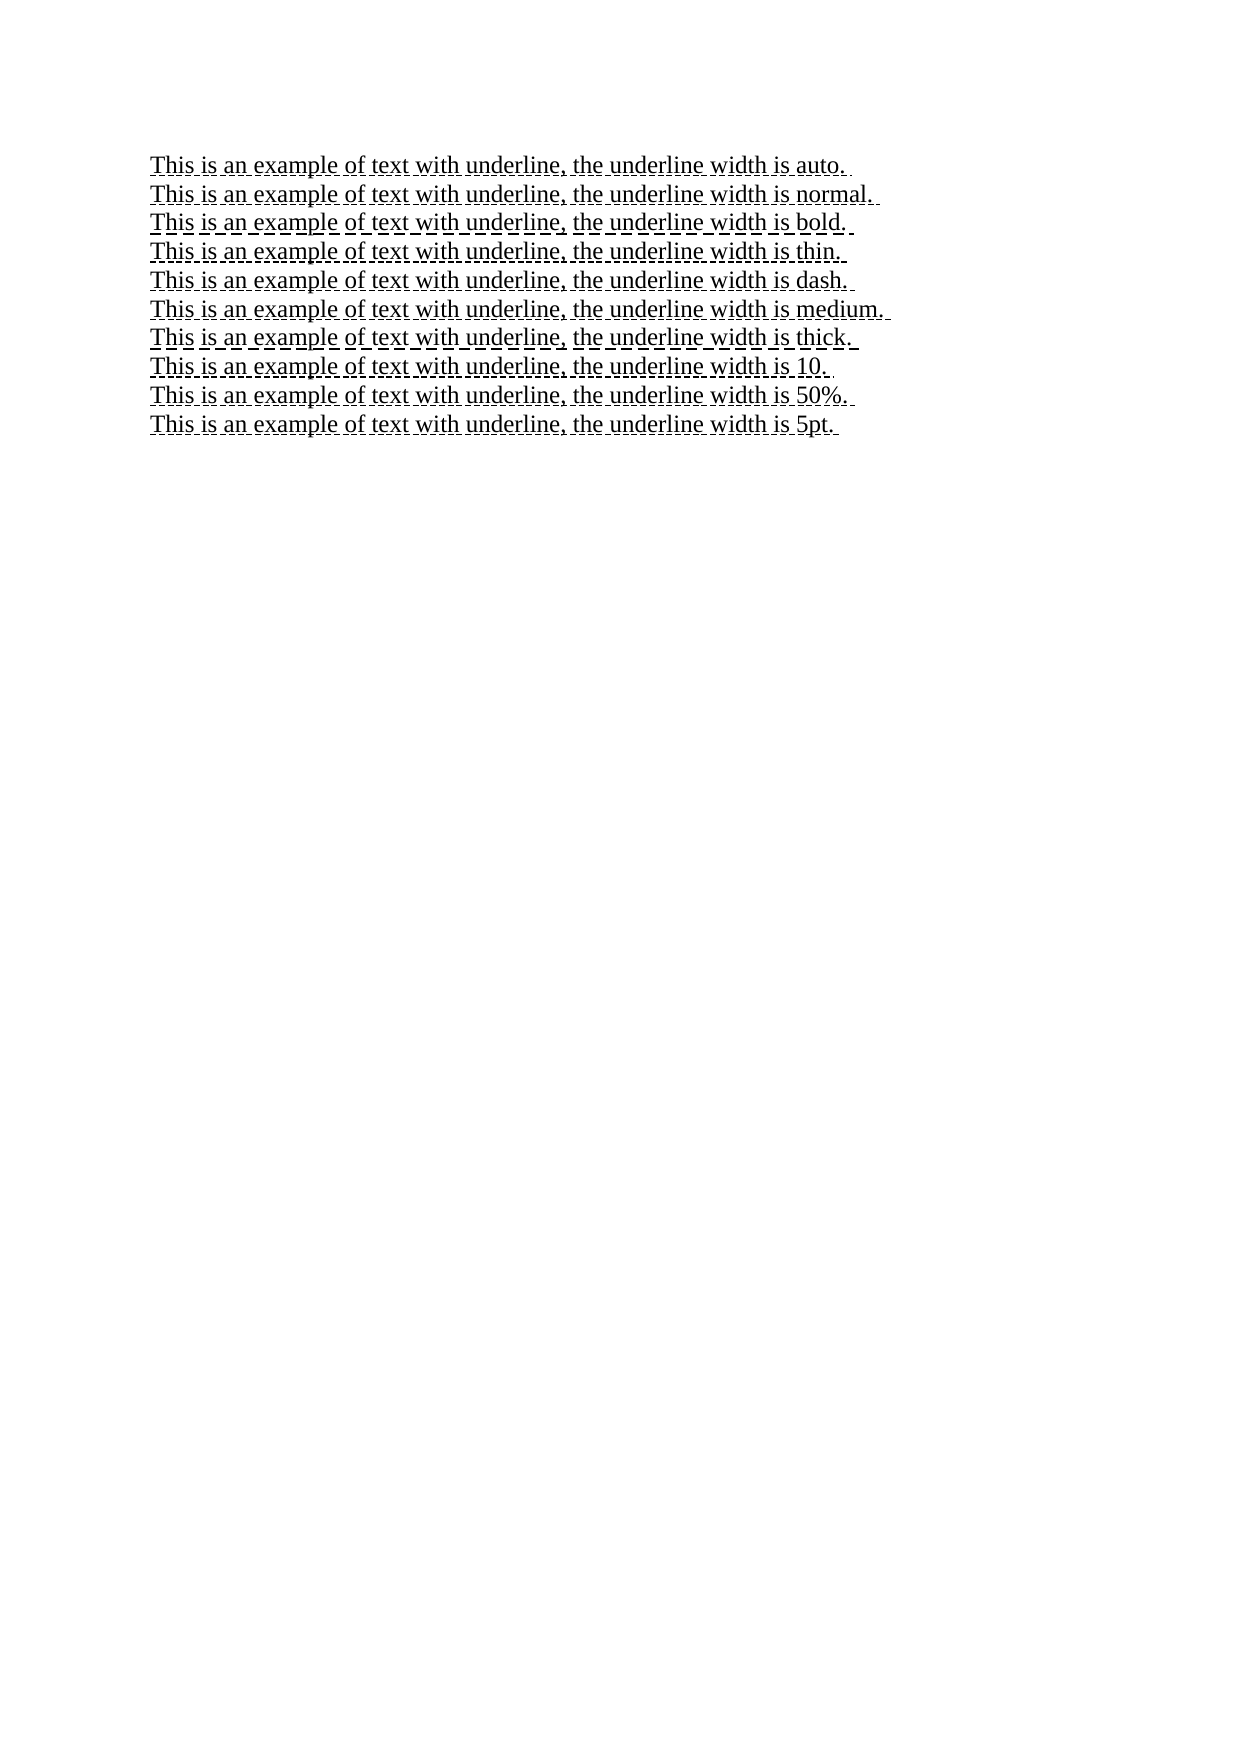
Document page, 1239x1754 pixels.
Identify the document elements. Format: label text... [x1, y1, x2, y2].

text This is an example of text with underline, the underline width is thick. [150, 322, 1089, 351]
text This is an example of text with underline, the underline width is normal. [150, 179, 1089, 207]
text This is an example of text with underline, the underline width is auto. [150, 150, 1089, 179]
text This is an example of text with underline, the underline width is 10. [150, 351, 1089, 380]
text This is an example of text with underline, the underline width is dash. [150, 265, 1089, 294]
text This is an example of text with underline, the underline width is thin. [150, 236, 1089, 265]
text This is an example of text with underline, the underline width is 50%. [150, 380, 1089, 409]
text This is an example of text with underline, the underline width is bold. [150, 207, 1089, 236]
text This is an example of text with underline, the underline width is 5pt. [150, 409, 1089, 437]
text This is an example of text with underline, the underline width is medium. [150, 294, 1089, 322]
